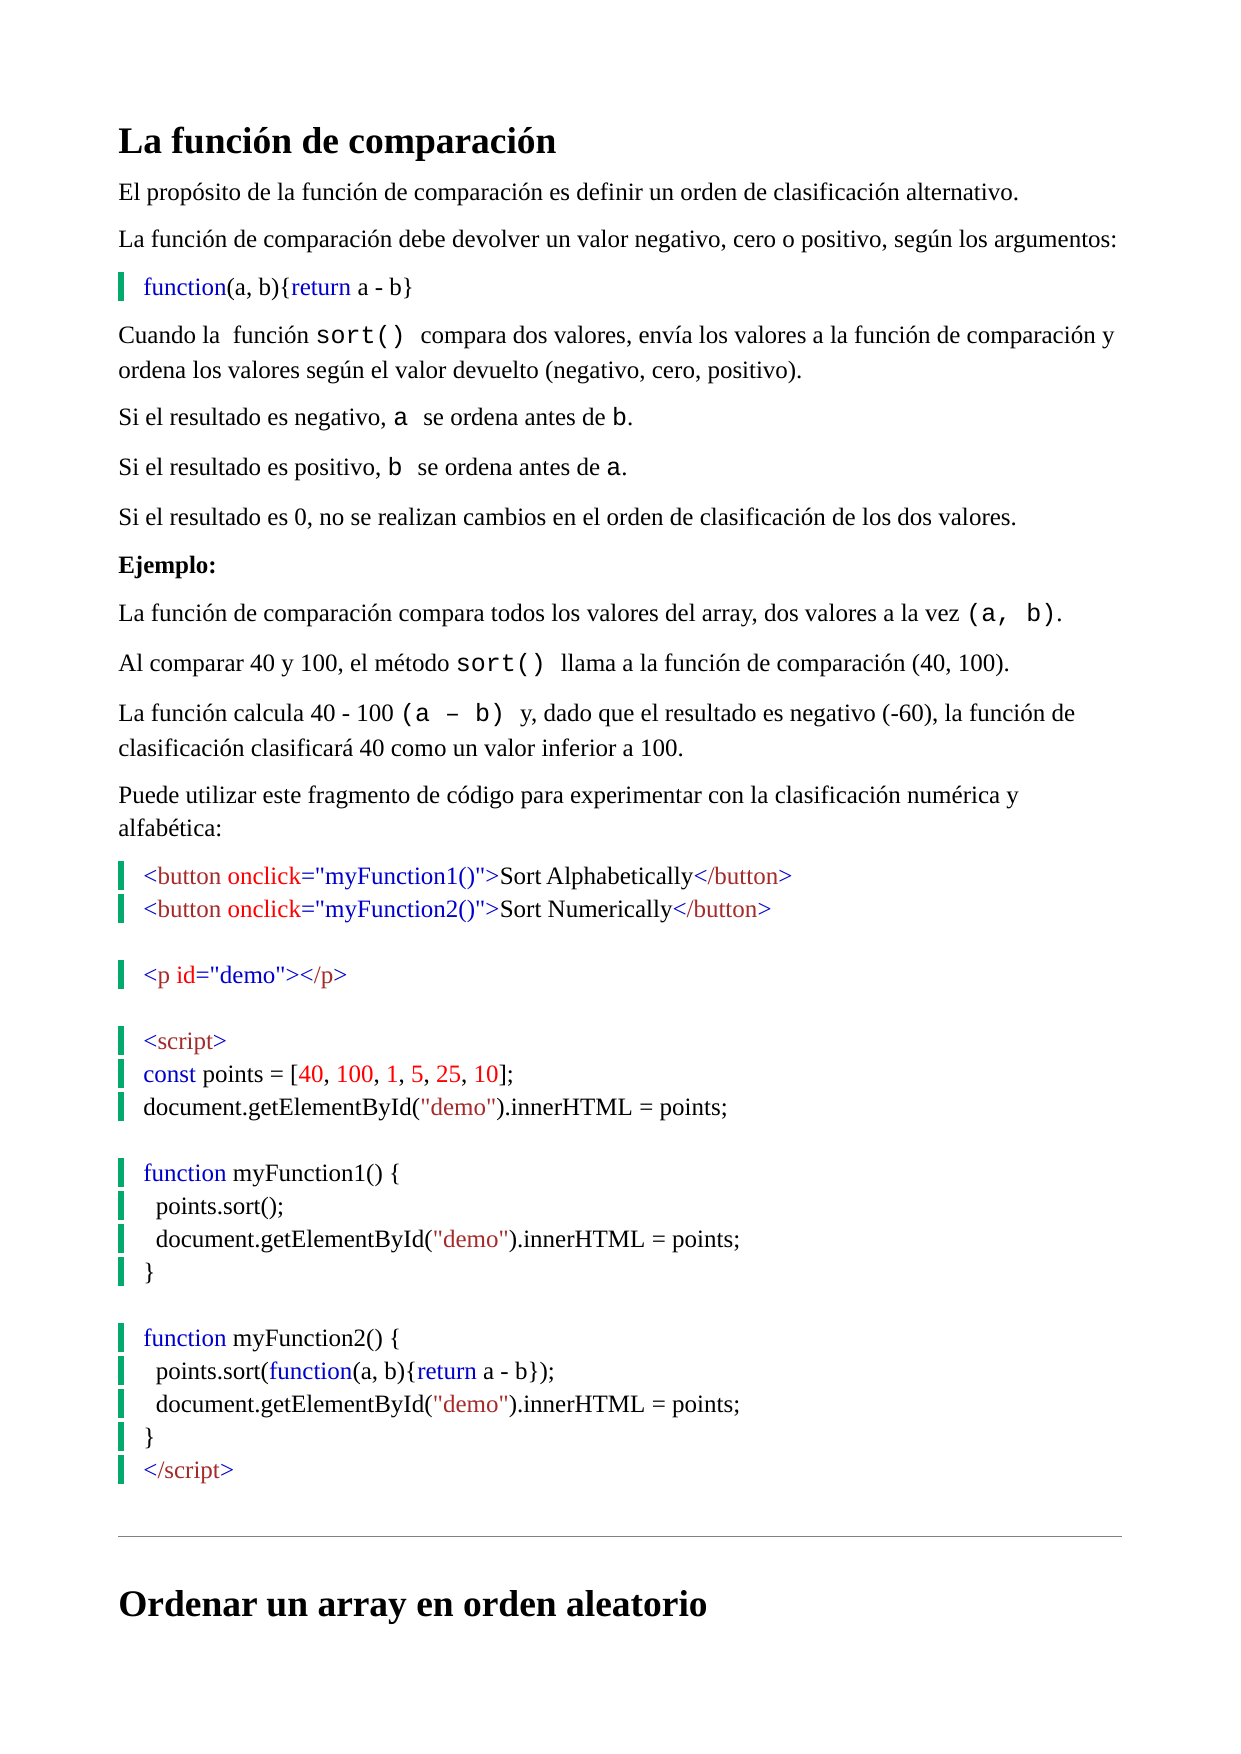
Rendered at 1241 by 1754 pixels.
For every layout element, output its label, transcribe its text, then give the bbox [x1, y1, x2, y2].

text La función de comparación debe devolver un valor negativo, cero o positivo, según los argumentos: [118, 224, 1122, 253]
text La función de comparación compara todos los valores del array, dos valores a la vez (a, b). [118, 598, 1122, 628]
text Al comparar 40 y 100, el método sort() llama a la función de comparación (40, 100). [118, 648, 1122, 678]
text La función calcula 40 - 100 (a – b) y, dado que el resultado es negativo (-60), la función de clasificación clasificará 40 como un valor inferior a 100. [118, 698, 1122, 761]
subtitle La función de comparación [118, 118, 1122, 161]
text Ejemplo: [118, 550, 1122, 579]
text <button onclick="myFunction1()">Sort Alphabetically</button> <button onclick="myFunction2()">Sort Numerically</button> <p id="demo"></p> <script> const points = [40, 100, 1, 5, 25, 10]; document.getElementById("demo").innerHTML = points; function myFunction1() { points.sort(); document.getElementById("demo").innerHTML = points; } function myFunction2() { points.sort(function(a, b){return a - b}); document.getElementById("demo").innerHTML = points; } </script> [118, 861, 1122, 1484]
text Si el resultado es positivo, b se ordena antes de a. [118, 452, 1122, 483]
text Si el resultado es 0, no se realizan cambios en el orden de clasificación de los dos valores. [118, 502, 1122, 531]
text Cuando la función sort() compara dos valores, envía los valores a la función de comparación y ordena los valores según el valor devuelto (negativo, cero, positivo). [118, 320, 1122, 383]
text function(a, b){return a - b} [124, 272, 1122, 301]
text Puede utilizar este fragmento de código para experimentar con la clasificación numérica y alfabética: [118, 780, 1122, 842]
subtitle Ordenar un array en orden aleatorio [118, 1581, 1122, 1624]
text Si el resultado es negativo, a se ordena antes de b. [118, 402, 1122, 433]
text El propósito de la función de comparación es definir un orden de clasificación alternativo. [118, 177, 1122, 206]
